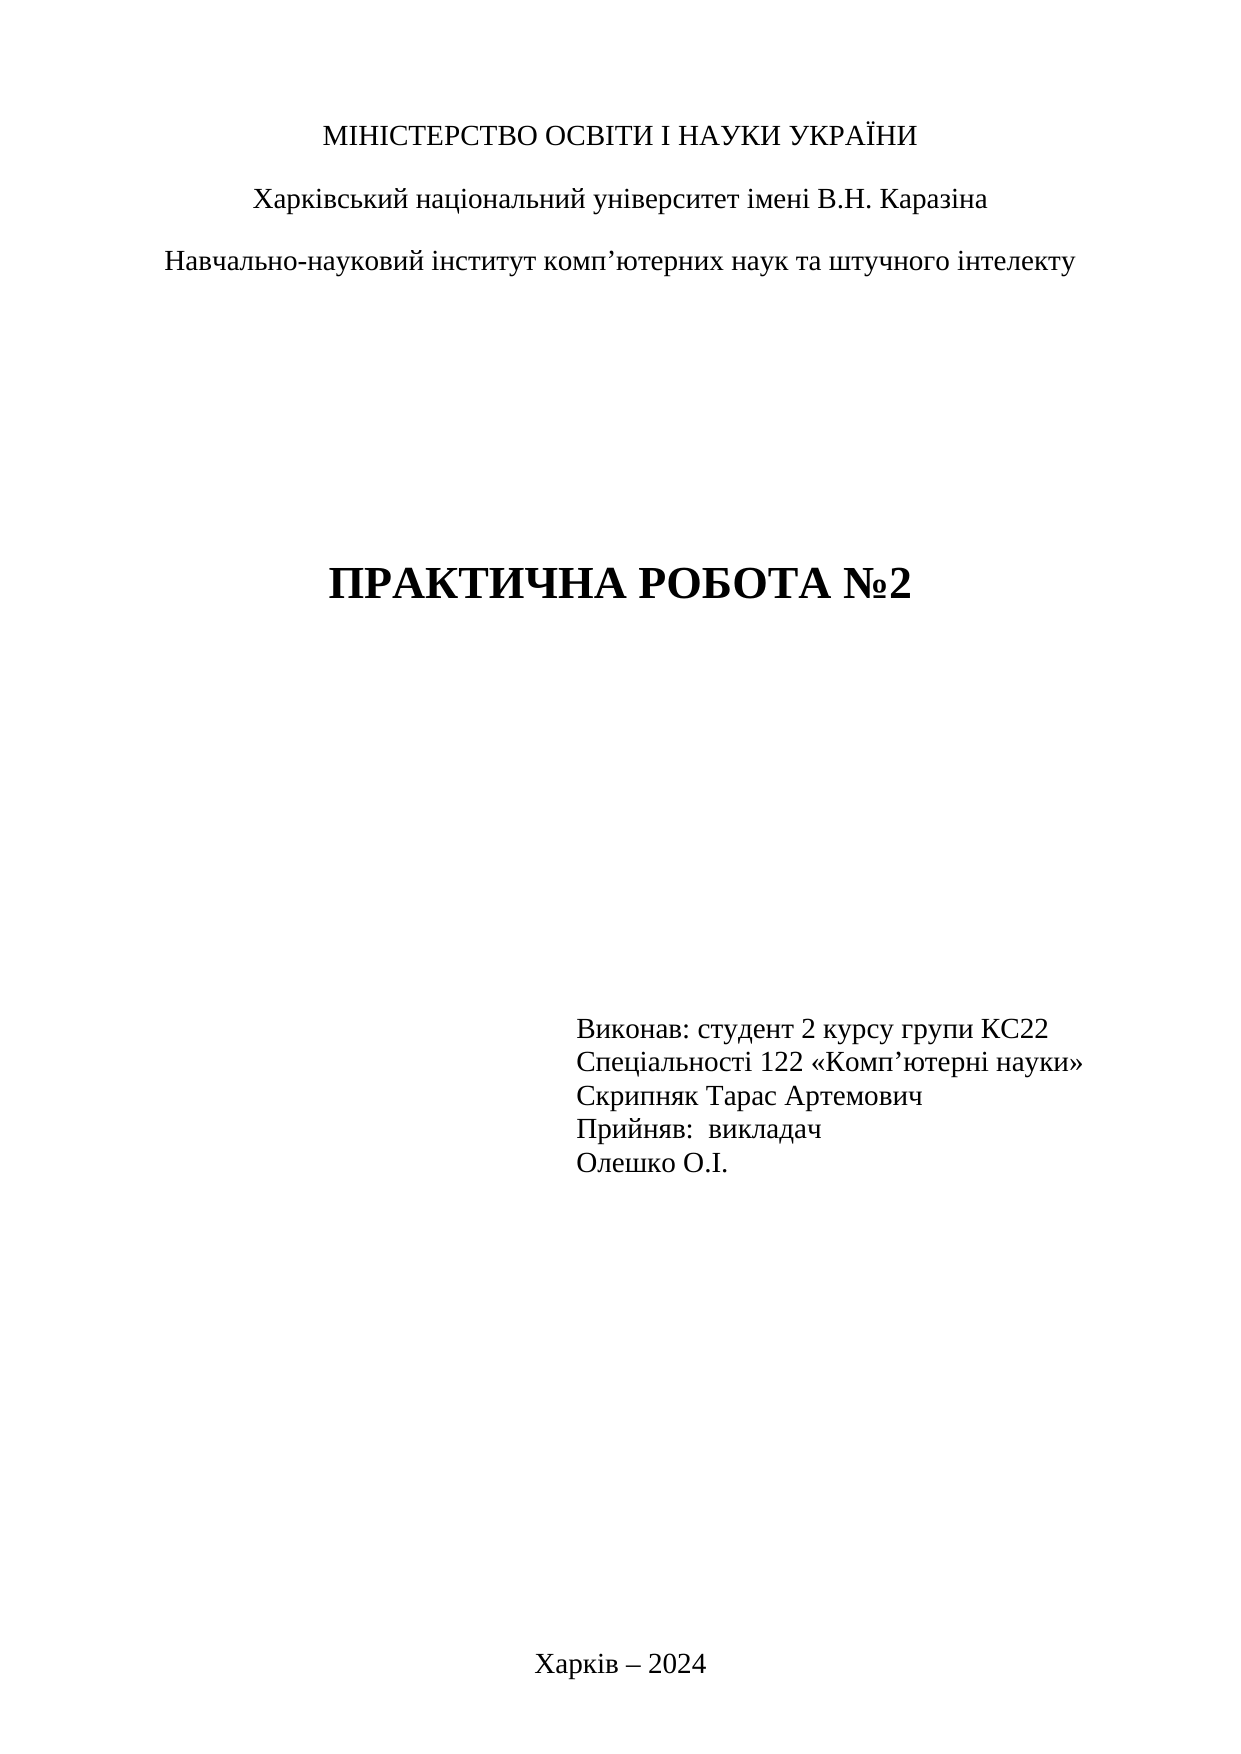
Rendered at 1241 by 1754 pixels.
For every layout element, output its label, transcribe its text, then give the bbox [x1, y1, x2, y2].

text Олешко О.І. [576, 1145, 1122, 1179]
text Харківський національний університет імені В.Н. Каразіна [118, 181, 1122, 214]
text МІНІСТЕРСТВО ОСВІТИ І НАУКИ УКРАЇНИ [118, 118, 1122, 152]
text Навчально-науковий інститут комп’ютерних наук та штучного інтелекту [118, 243, 1122, 277]
text Прийняв: викладач [576, 1112, 1122, 1145]
text Спеціальності 122 «Комп’ютерні науки» [576, 1044, 1122, 1078]
subtitle ПРАКТИЧНА РОБОТА №2 [118, 556, 1122, 608]
text Виконав: студент 2 курсу групи КС22 [576, 1011, 1122, 1044]
text Скрипняк Тарас Артемович [576, 1078, 1122, 1112]
